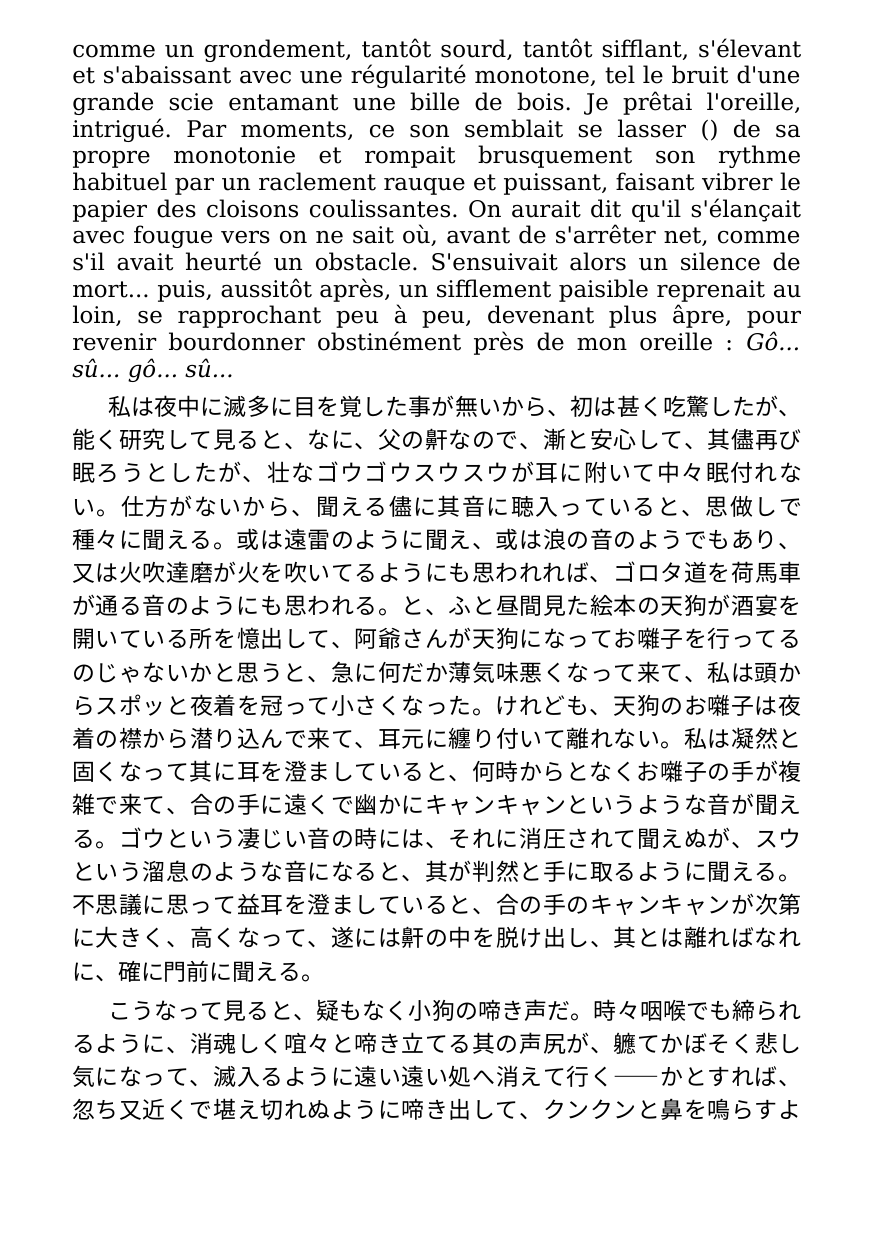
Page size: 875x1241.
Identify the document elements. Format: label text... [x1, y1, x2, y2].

text こうなって見ると、疑もなく小狗の啼き声だ。時々咽喉でも締られるように、消魂しく𠵌々と啼き立てる其の声尻が、軈てかぼそく悲し気になって、滅入るように遠い遠い処へ消えて行く――かとすれば、忽ち又近くで堪え切れぬように啼き出して、クンクンと鼻を鳴らすよ [72, 993, 802, 1126]
text 私は夜中に滅多に目を覚した事が無いから、初は甚く吃驚したが、能く研究して見ると、なに、父の鼾なので、漸と安心して、其儘再び眠ろうとしたが、壮なゴウゴウスウスウが耳に附いて中々眠付れない。仕方がないから、聞える儘に其音に聴入っていると、思做しで種々に聞える。或は遠雷のように聞え、或は浪の音のようでもあり、又は火吹達磨が火を吹いてるようにも思われれば、ゴロタ道を荷馬車が通る音のようにも思われる。と、ふと昼間見た絵本の天狗が酒宴を開いている所を憶出して、阿爺さんが天狗になってお囃子を行ってるのじゃないかと思うと、急に何だか薄気味悪くなって来て、私は頭からスポッと夜着を冠って小さくなった。けれども、天狗のお囃子は夜着の襟から潜り込んで来て、耳元に纏り付いて離れない。私は凝然と固くなって其に耳を澄ましていると、何時からとなくお囃子の手が複雑で来て、合の手に遠くで幽かにキャンキャンというような音が聞える。ゴウという凄じい音の時には、それに消圧されて聞えぬが、スウという溜息のような音になると、其が判然と手に取るように聞える。不思議に思って益耳を澄ましていると、合の手のキャンキャンが次第に大きく、高くなって、遂には鼾の中を脱け出し、其とは離ればなれに、確に門前に聞える。 [72, 389, 802, 987]
text comme un grondement, tantôt sourd, tantôt sifflant, s'élevant et s'abaissant avec une régularité monotone, tel le bruit d'une grande scie entamant une bille de bois. Je prêtai l'oreille, intrigué. Par moments, ce son semblait se lasser () de sa propre monotonie et rompait brusquement son rythme habituel par un raclement rauque et puissant, faisant vibrer le papier des cloisons coulissantes. On aurait dit qu'il s'élançait avec fougue vers on ne sait où, avant de s'arrêter net, comme s'il avait heurté un obstacle. S'ensuivait alors un silence de mort... puis, aussitôt après, un sifflement paisible reprenait au loin, se rapprochant peu à peu, devenant plus âpre, pour revenir bourdonner obstinément près de mon oreille : Gô... sû... gô... sû... [72, 36, 802, 383]
